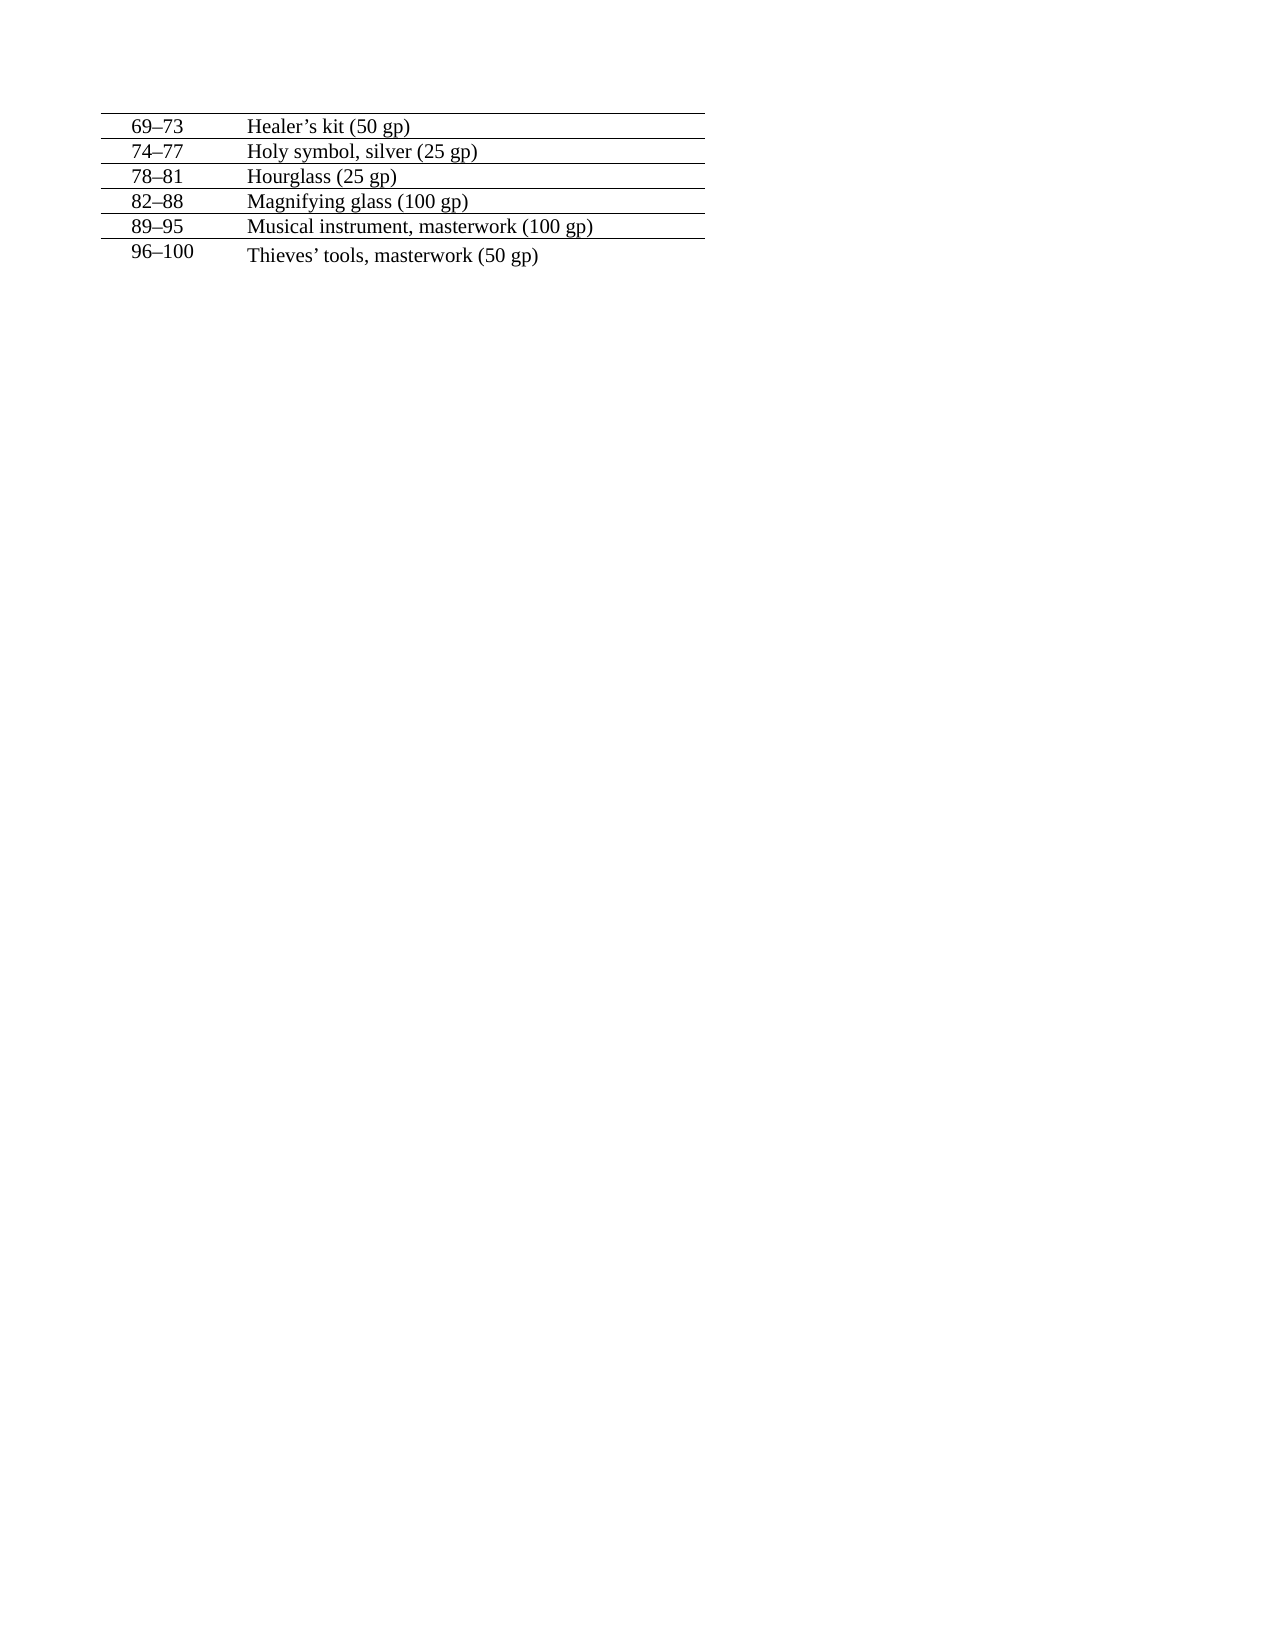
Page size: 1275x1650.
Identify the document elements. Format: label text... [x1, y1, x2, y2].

table_cell Magnifying glass (100 gp) [235, 189, 705, 213]
table_cell 74–77 [101, 139, 235, 163]
table_cell 78–81 [101, 164, 235, 188]
table_cell Musical instrument, masterwork (100 gp) [235, 214, 705, 238]
table_cell Hourglass (25 gp) [235, 164, 705, 188]
table_cell Healer’s kit (50 gp) [235, 114, 705, 138]
table_cell Holy symbol, silver (25 gp) [235, 139, 705, 163]
table_cell 69–73 [101, 114, 235, 138]
table_cell 96–100 [101, 239, 235, 268]
table_cell Thieves’ tools, masterwork (50 gp) [235, 239, 705, 268]
table_cell 89–95 [101, 214, 235, 238]
table_cell 82–88 [101, 189, 235, 213]
